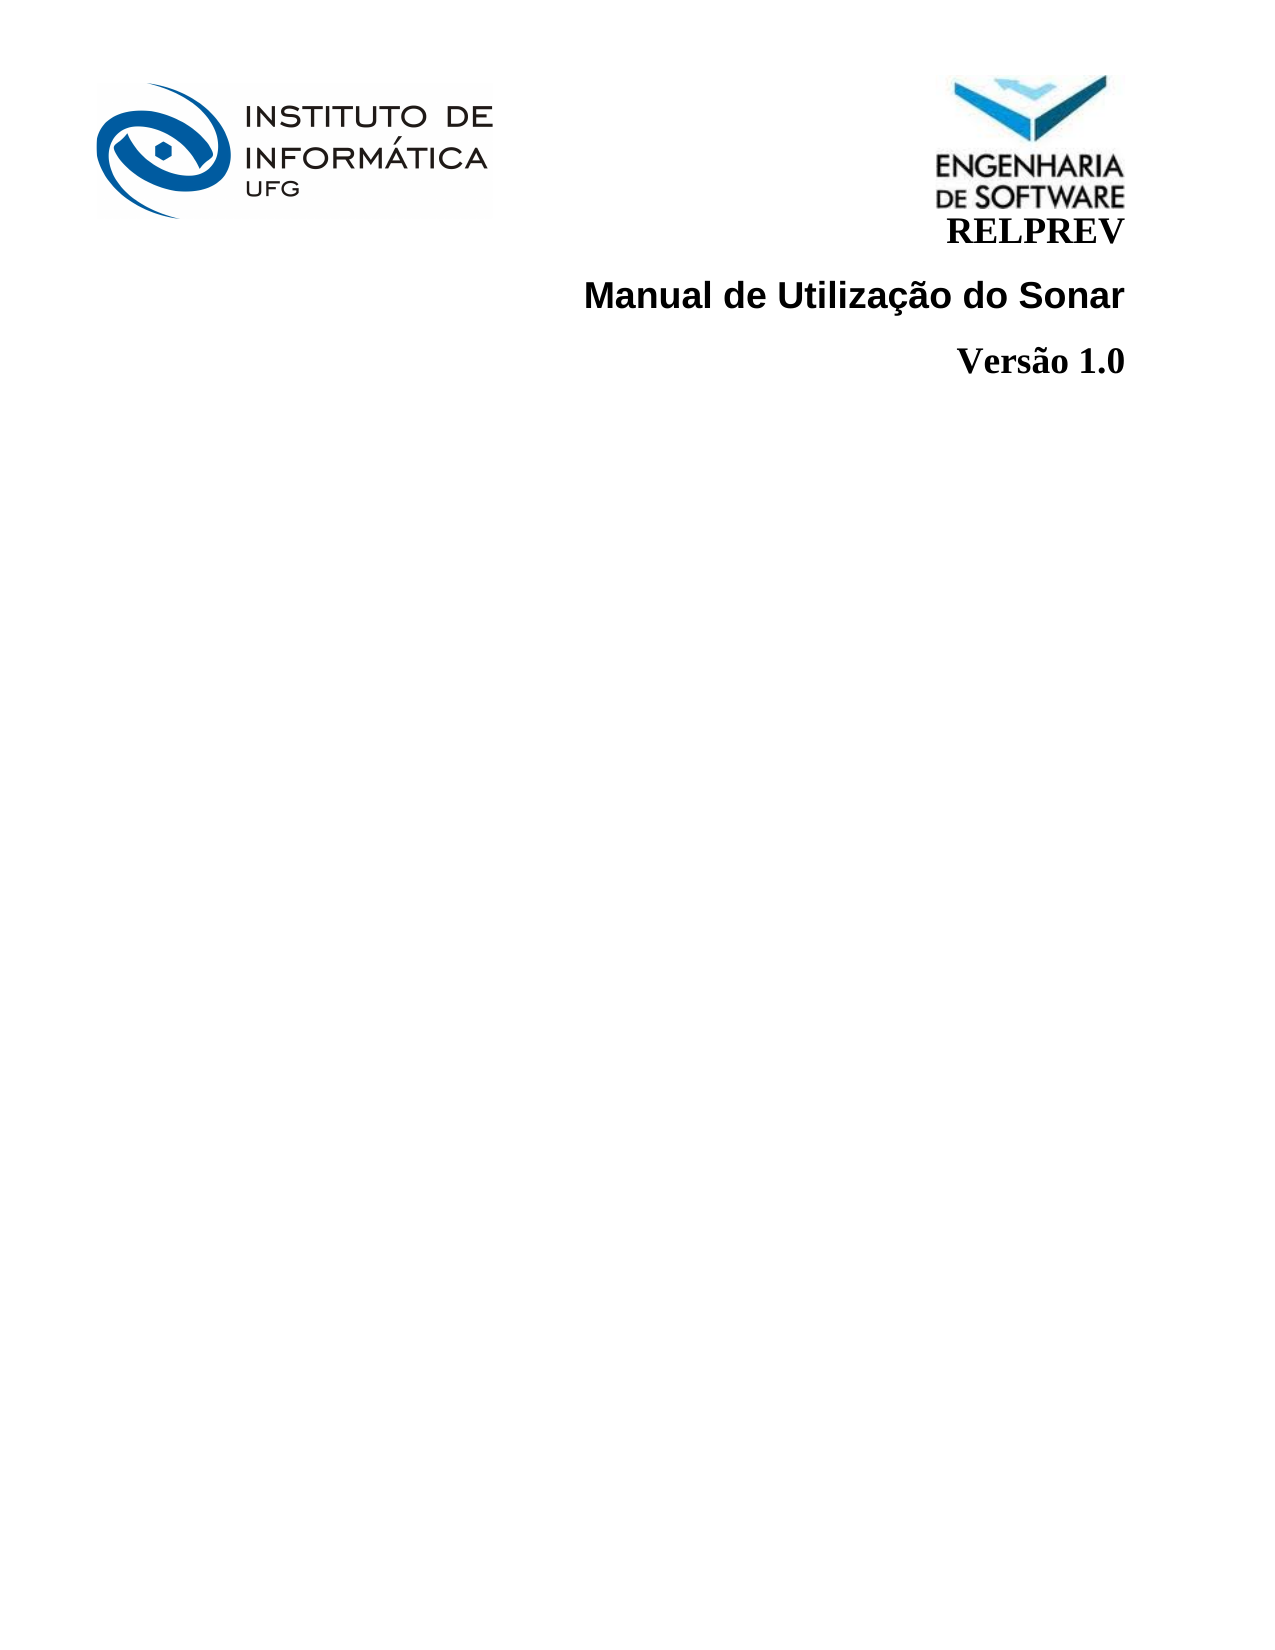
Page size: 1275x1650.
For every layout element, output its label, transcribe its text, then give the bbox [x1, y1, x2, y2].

text Versão 1.0 [150, 338, 1125, 381]
text RELPREV [150, 209, 1125, 252]
text Manual de Utilização do Sonar [150, 273, 1125, 317]
